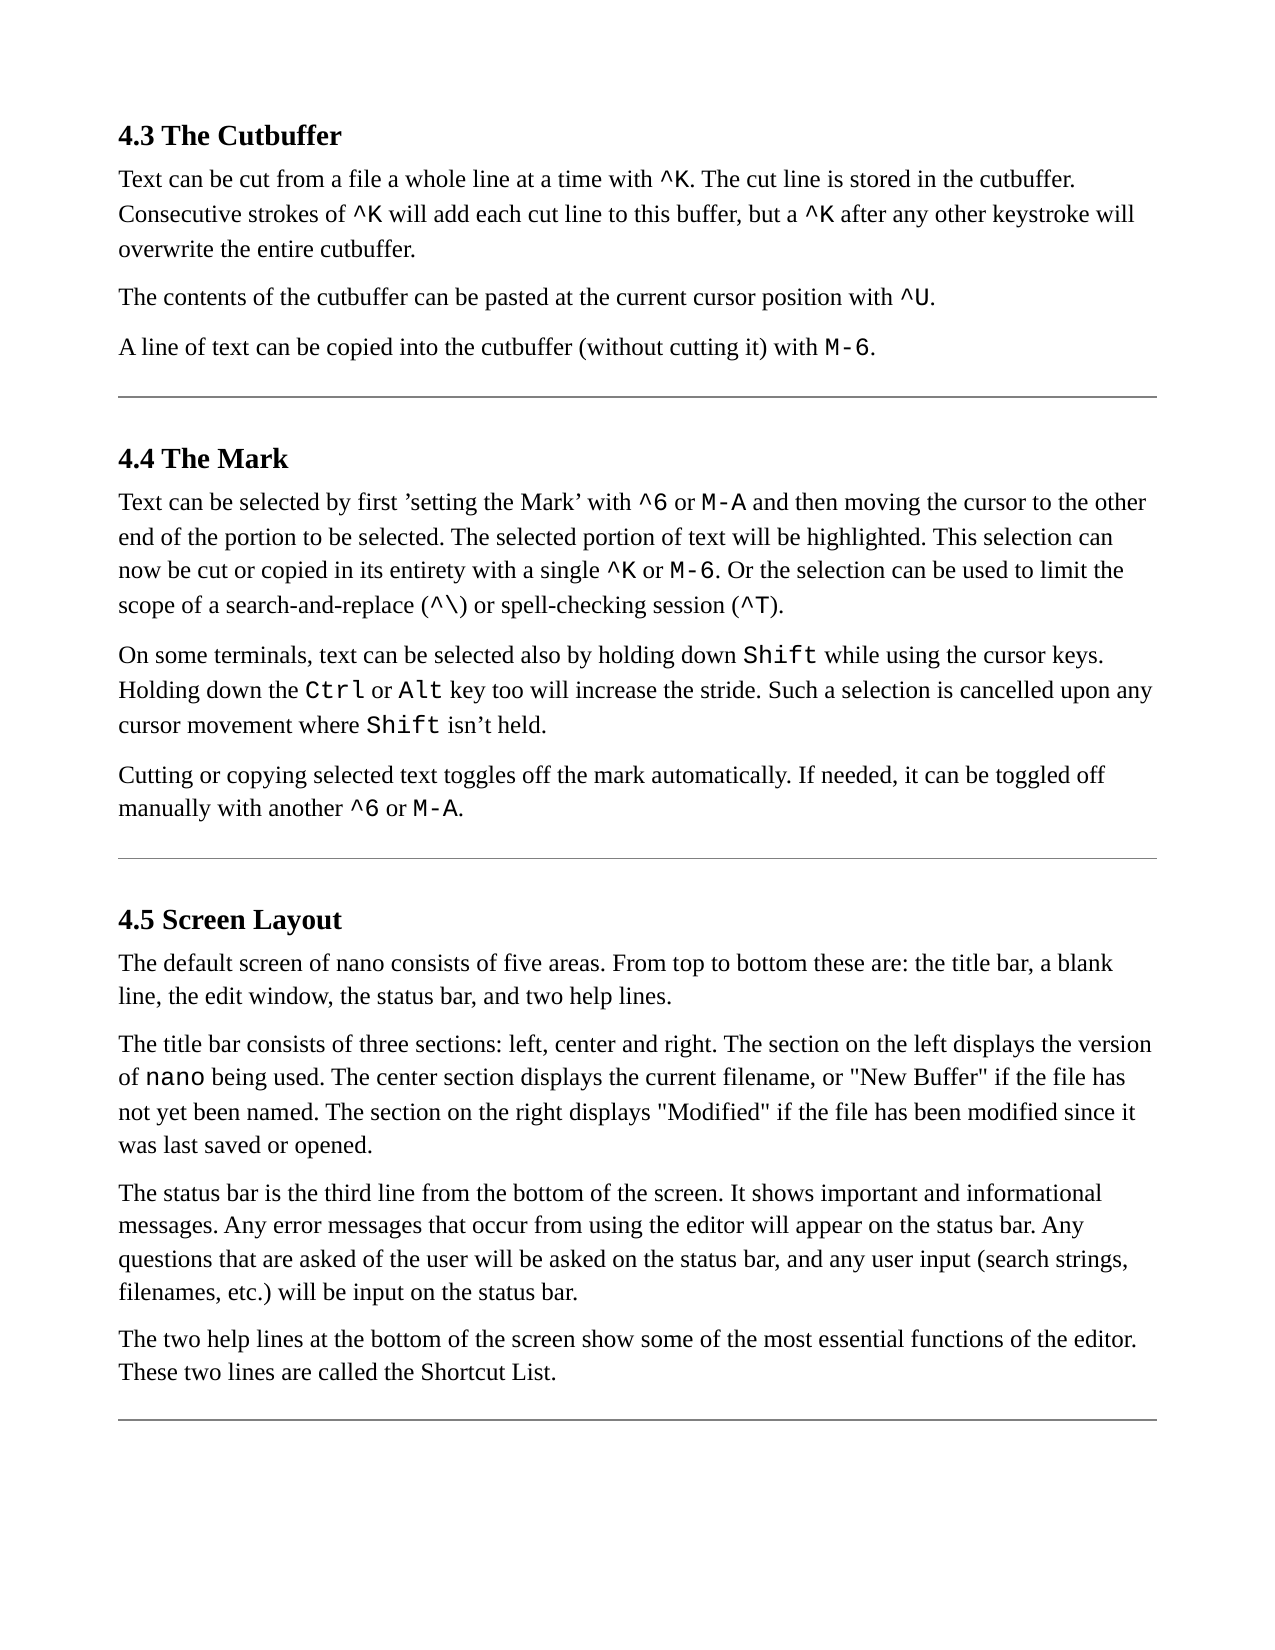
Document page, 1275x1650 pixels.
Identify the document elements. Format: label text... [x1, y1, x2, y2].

text On some terminals, text can be selected also by holding down Shift while using the cursor keys. Holding down the Ctrl or Alt key too will increase the stride. Such a selection is cancelled upon any cursor movement where Shift isn’t held. [118, 640, 1157, 741]
subtitle 4.5 Screen Layout [118, 902, 1157, 936]
text The title bar consists of three sections: left, center and right. The section on the left displays the version of nano being used. The center section displays the current filename, or "New Buffer" if the file has not yet been named. The section on the right displays "Modified" if the file has been modified since it was last saved or opened. [118, 1029, 1157, 1159]
text The default screen of nano consists of five areas. From top to bottom these are: the title bar, a blank line, the edit window, the status bar, and two help lines. [118, 948, 1157, 1010]
text The two help lines at the bottom of the screen show some of the most essential functions of the editor. These two lines are called the Shortcut List. [118, 1324, 1157, 1386]
text The status bar is the third line from the bottom of the screen. It shows important and informational messages. Any error messages that occur from using the editor will appear on the status bar. Any questions that are asked of the user will be asked on the status bar, and any user input (search strings, filenames, etc.) will be input on the status bar. [118, 1178, 1157, 1305]
text A line of text can be copied into the cutbuffer (without cutting it) with M-6. [118, 332, 1157, 363]
text The contents of the cutbuffer can be pasted at the current cursor position with ^U. [118, 282, 1157, 313]
text Cutting or copying selected text toggles off the mark automatically. If needed, it can be toggled off manually with another ^6 or M-A. [118, 760, 1157, 824]
text Text can be selected by first ’setting the Mark’ with ^6 or M-A and then moving the cursor to the other end of the portion to be selected. The selected portion of text will be highlighted. This selection can now be cut or copied in its entirety with a single ^K or M-6. Or the selection can be used to limit the scope of a search-and-replace (^\) or spell-checking session (^T). [118, 487, 1157, 621]
subtitle 4.4 The Mark [118, 441, 1157, 474]
subtitle 4.3 The Cutbuffer [118, 118, 1157, 152]
text Text can be cut from a file a whole line at a time with ^K. The cut line is stored in the cutbuffer. Consecutive strokes of ^K will add each cut line to this buffer, but a ^K after any other keystroke will overwrite the entire cutbuffer. [118, 164, 1157, 263]
